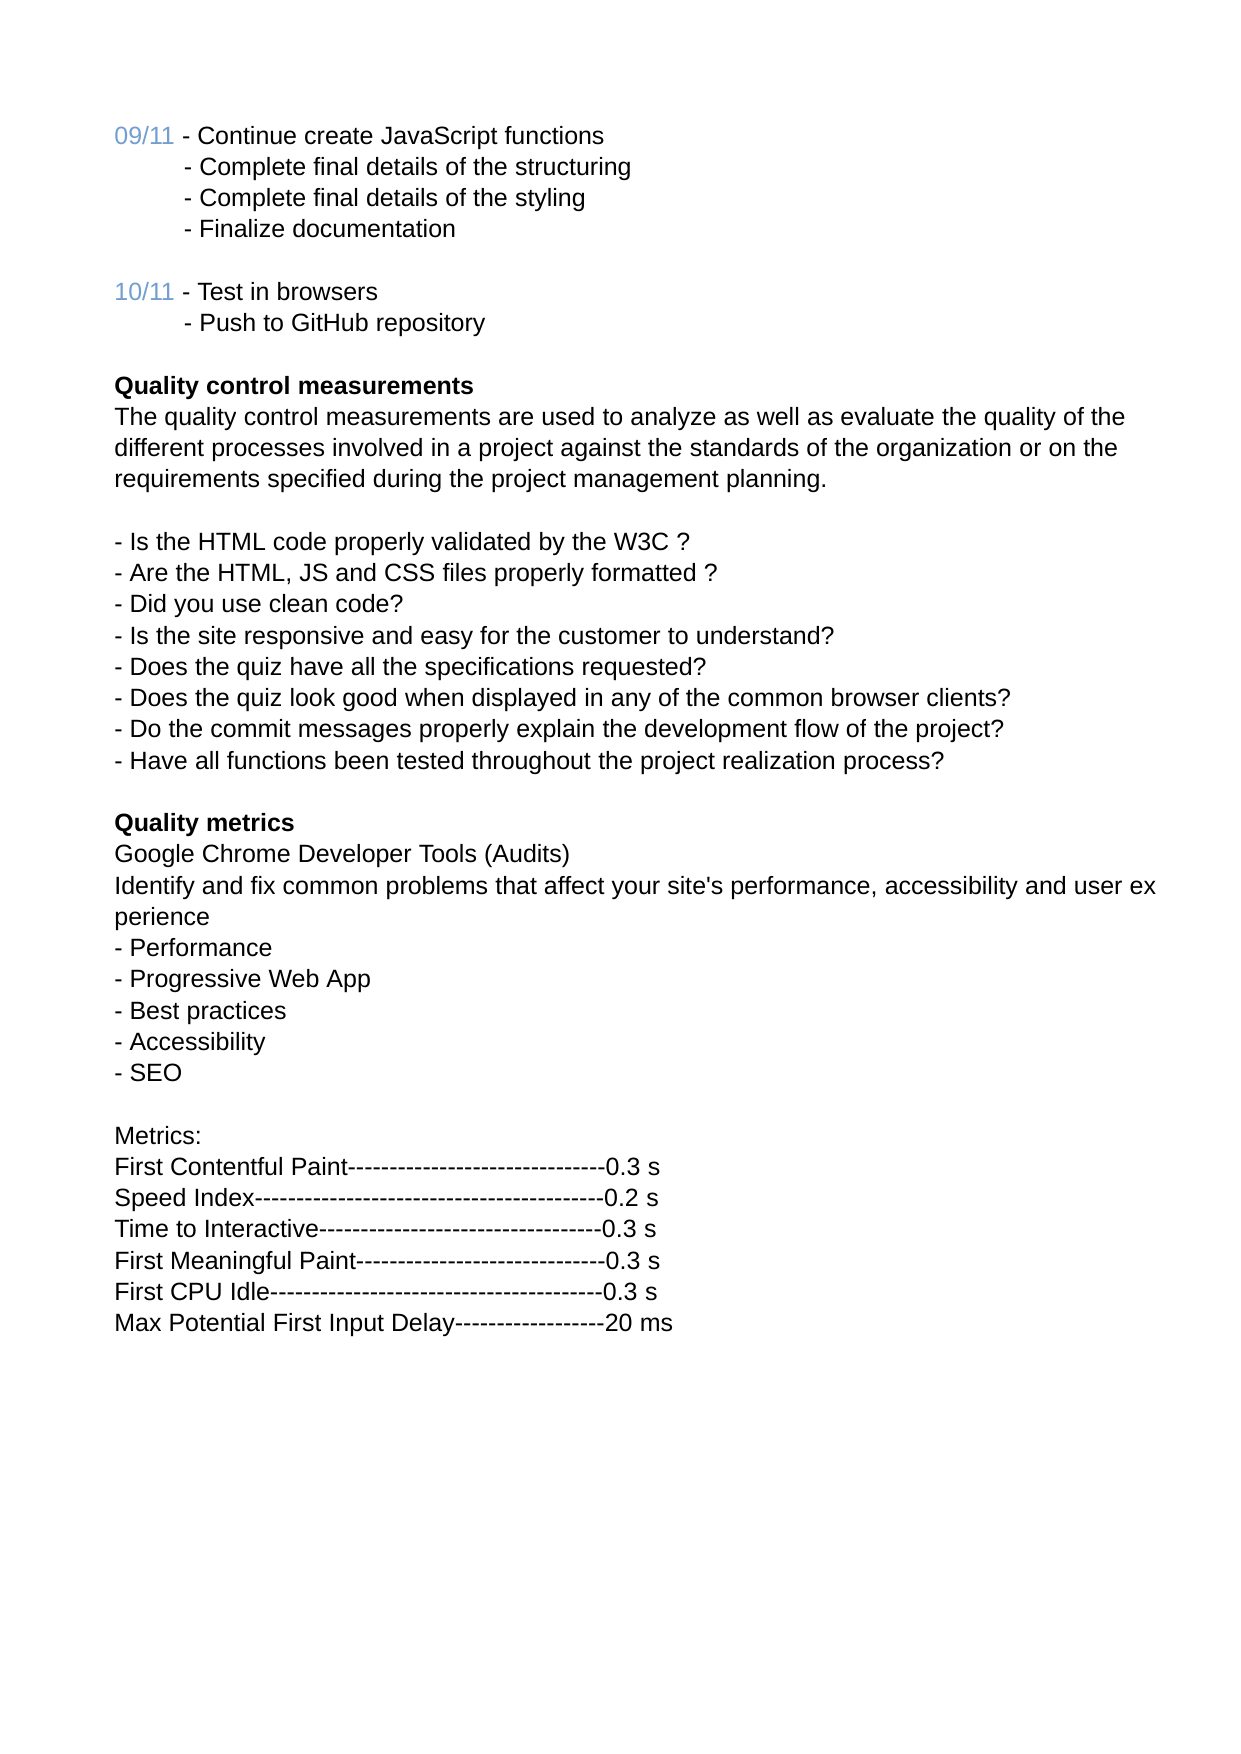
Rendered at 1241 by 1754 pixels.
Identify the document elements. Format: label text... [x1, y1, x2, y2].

text - Is the HTML code properly validated by the W3C ? [114, 524, 1142, 556]
text First Meaningful Paint------------------------------0.3 s [114, 1243, 1142, 1274]
text First Contentful Paint-------------------------------0.3 s [114, 1149, 1142, 1181]
text Max Potential First Input Delay------------------20 ms [114, 1306, 1142, 1337]
text First CPU Idle----------------------------------------0.3 s [114, 1274, 1142, 1306]
text - Finalize documentation [114, 212, 1142, 243]
text - Complete final details of the styling [114, 181, 1142, 212]
text - Progressive Web App [114, 962, 1142, 993]
text - Are the HTML, JS and CSS files properly formatted ? [114, 556, 1142, 587]
text The quality control measurements are used to analyze as well as evaluate the quality of the different processes involved in a project against the standards of the organization or on the requirements specified during the project management planning. [114, 399, 1142, 493]
text Identify and fix common problems that affect your site's performance, accessibility and user experience [114, 868, 1160, 931]
text - Best practices [114, 993, 1142, 1024]
text Google Chrome Developer Tools (Audits) [114, 837, 1142, 868]
text Quality control measurements [114, 368, 1142, 399]
text - SEO [114, 1056, 1142, 1087]
text - Performance [114, 931, 1142, 962]
text - Does the quiz have all the specifications requested? [114, 649, 1142, 681]
text - Have all functions been tested throughout the project realization process? [114, 743, 1142, 774]
text Metrics: [114, 1118, 1142, 1149]
text - Is the site responsive and easy for the customer to understand? [114, 618, 1142, 649]
text - Does the quiz look good when displayed in any of the common browser clients? [114, 681, 1142, 712]
text - Do the commit messages properly explain the development flow of the project? [114, 712, 1142, 743]
text Speed Index------------------------------------------0.2 s [114, 1181, 1142, 1212]
text - Complete final details of the structuring [114, 149, 1142, 181]
text Quality metrics [114, 806, 1142, 837]
text - Push to GitHub repository [114, 306, 1142, 337]
text Time to Interactive----------------------------------0.3 s [114, 1212, 1142, 1243]
text 09/11 - Continue create JavaScript functions [114, 118, 1142, 149]
text - Accessibility [114, 1024, 1142, 1056]
text 10/11 - Test in browsers [114, 274, 1142, 306]
text - Did you use clean code? [114, 587, 1142, 618]
